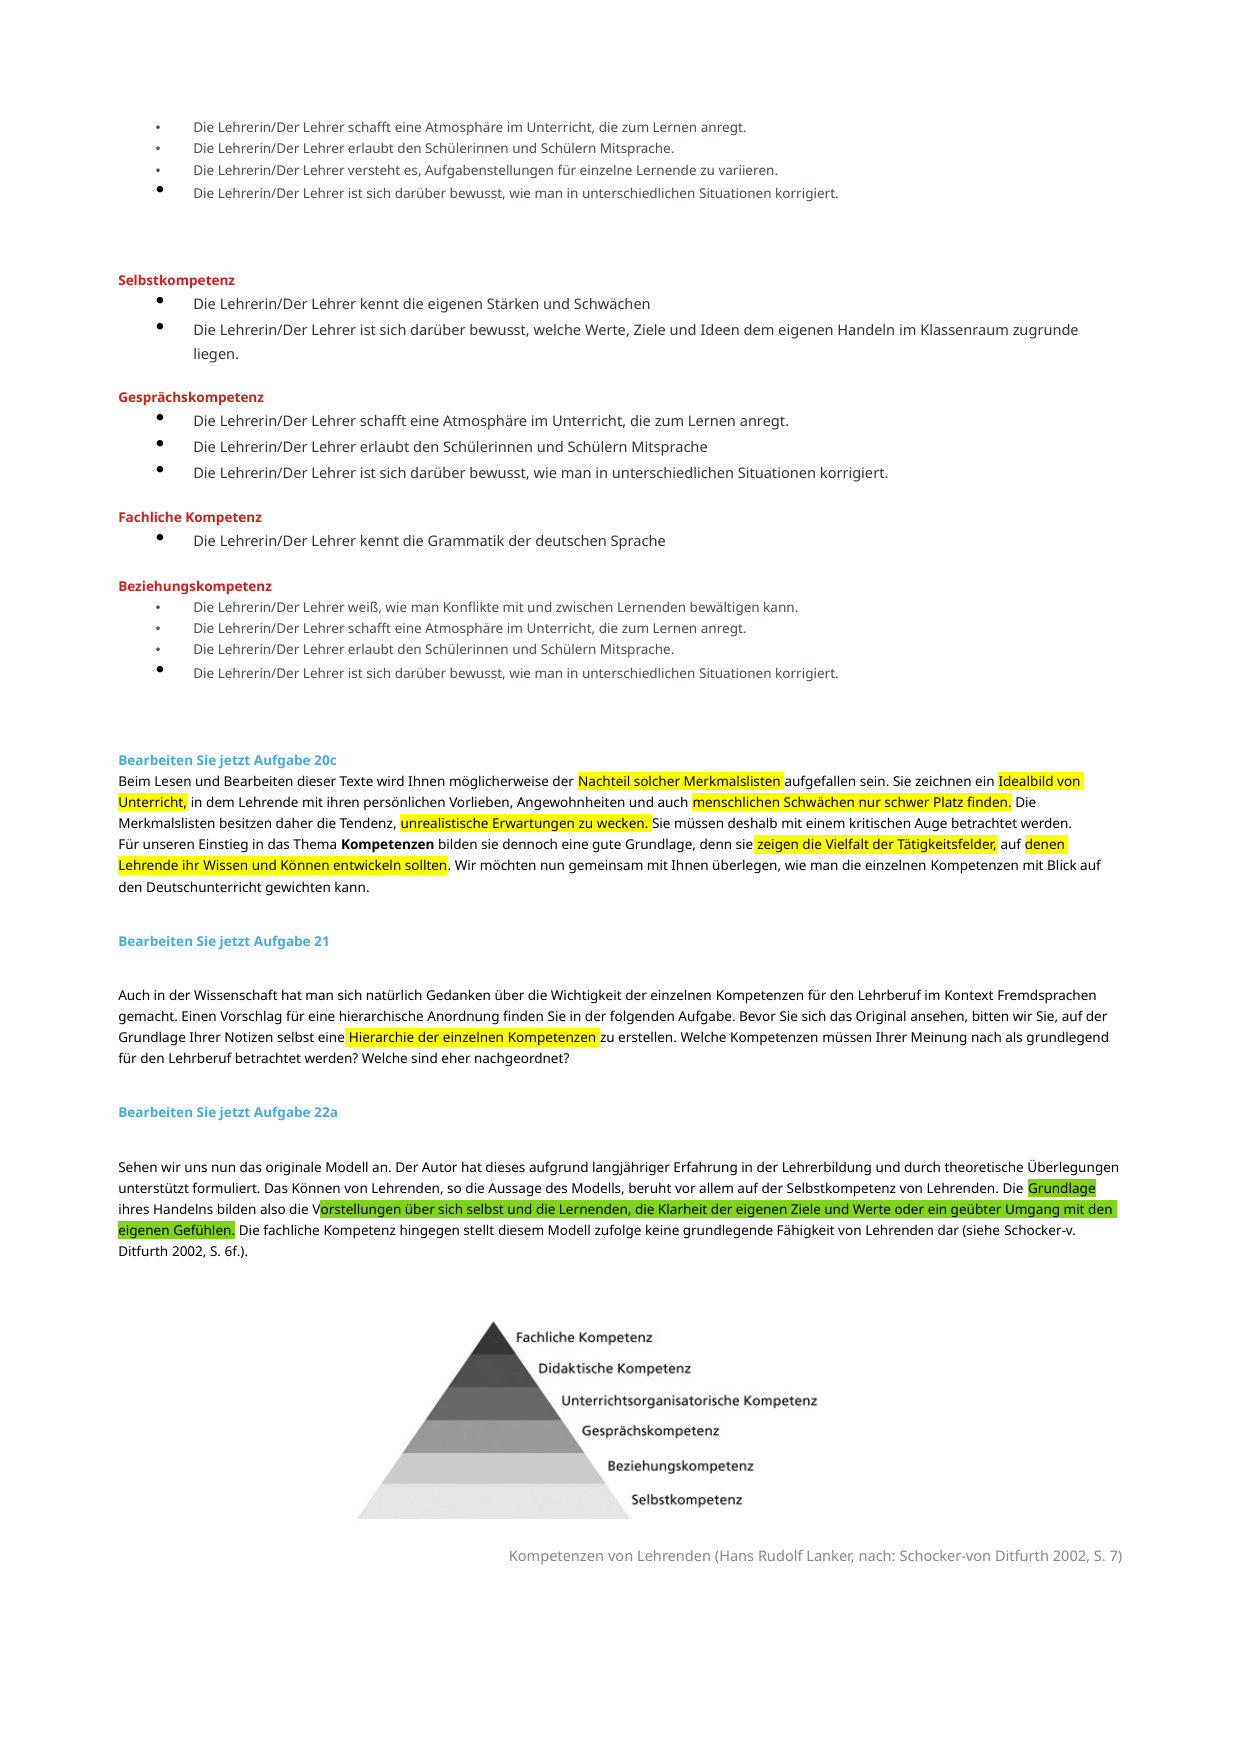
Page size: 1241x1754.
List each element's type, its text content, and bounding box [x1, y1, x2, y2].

list Die Lehrerin/Der Lehrer ist sich darüber bewusst, wie man in unterschiedlichen Situationen korrigiert. [156, 182, 1122, 204]
list Die Lehrerin/Der Lehrer ist sich darüber bewusst, wie man in unterschiedlichen Situationen korrigiert. [156, 661, 1122, 684]
text Selbstkompetenz [118, 271, 1122, 289]
list Die Lehrerin/Der Lehrer erlaubt den Schülerinnen und Schülern Mitsprache. [156, 139, 1122, 158]
text Kompetenzen von Lehrenden (Hans Rudolf Lanker, nach: Schocker-von Ditfurth 2002, S. 7) [118, 1545, 1122, 1565]
list Die Lehrerin/Der Lehrer weiß, wie man Konflikte mit und zwischen Lernenden bewältigen kann. [156, 598, 1122, 616]
list Die Lehrerin/Der Lehrer ist sich darüber bewusst, welche Werte, Ziele und Ideen dem eigenen Handeln im Klassenraum zugrunde liegen. [156, 318, 1122, 364]
text Bearbeiten Sie jetzt Aufgabe 22a [118, 1103, 1122, 1122]
list Die Lehrerin/Der Lehrer schafft eine Atmosphäre im Unterricht, die zum Lernen anregt. [156, 409, 1122, 432]
text Auch in der Wissenschaft hat man sich natürlich Gedanken über die Wichtigkeit der einzelnen Kompetenzen für den Lehrberuf im Kontext Fremdsprachen gemacht. Einen Vorschlag für eine hierarchische Anordnung finden Sie in der folgenden Aufgabe. Bevor Sie sich das Original ansehen, bitten wir Sie, auf der Grundlage Ihrer Notizen selbst eine Hierarchie der einzelnen Kompetenzen zu erstellen. Welche Kompetenzen müssen Ihrer Meinung nach als grundlegend für den Lehrberuf betrachtet werden? Welche sind eher nachgeordnet? [118, 986, 1122, 1068]
list Die Lehrerin/Der Lehrer kennt die Grammatik der deutschen Sprache [156, 529, 1122, 552]
list Die Lehrerin/Der Lehrer erlaubt den Schülerinnen und Schülern Mitsprache [156, 435, 1122, 458]
list Die Lehrerin/Der Lehrer ist sich darüber bewusst, wie man in unterschiedlichen Situationen korrigiert. [156, 461, 1122, 484]
text Sehen wir uns nun das originale Modell an. Der Autor hat dieses aufgrund langjähriger Erfahrung in der Lehrerbildung und durch theoretische Überlegungen unterstützt formuliert. Das Können von Lehrenden, so die Aussage des Modells, beruht vor allem auf der Selbstkompetenz von Lehrenden. Die Grundlage ihres Handelns bilden also die Vorstellungen über sich selbst und die Lernenden, die Klarheit der eigenen Ziele und Werte oder ein geübter Umgang mit den eigenen Gefühlen. Die fachliche Kompetenz hingegen stellt diesem Modell zufolge keine grundlegende Fähigkeit von Lehrenden dar (siehe Schocker-v. Ditfurth 2002, S. 6f.). [118, 1158, 1122, 1261]
text Bearbeiten Sie jetzt Aufgabe 21 [118, 932, 1122, 950]
list Die Lehrerin/Der Lehrer schafft eine Atmosphäre im Unterricht, die zum Lernen anregt. [156, 118, 1122, 137]
text Beziehungskompetenz [118, 577, 1122, 595]
picture [292, 1296, 949, 1542]
text Bearbeiten Sie jetzt Aufgabe 20c [118, 751, 1122, 769]
list Die Lehrerin/Der Lehrer kennt die eigenen Stärken und Schwächen [156, 292, 1122, 315]
text Für unseren Einstieg in das Thema Kompetenzen bilden sie dennoch eine gute Grundlage, denn sie zeigen die Vielfalt der Tätigkeitsfelder, auf denen Lehrende ihr Wissen und Können entwickeln sollten. Wir möchten nun gemeinsam mit Ihnen überlegen, wie man die einzelnen Kompetenzen mit Blick auf den Deutschunterricht gewichten kann. [118, 835, 1122, 896]
list Die Lehrerin/Der Lehrer schafft eine Atmosphäre im Unterricht, die zum Lernen anregt. [156, 619, 1122, 637]
list Die Lehrerin/Der Lehrer versteht es, Aufgabenstellungen für einzelne Lernende zu variieren. [156, 160, 1122, 179]
list Die Lehrerin/Der Lehrer erlaubt den Schülerinnen und Schülern Mitsprache. [156, 640, 1122, 658]
text Beim Lesen und Bearbeiten dieser Texte wird Ihnen möglicherweise der Nachteil solcher Merkmalslisten aufgefallen sein. Sie zeichnen ein Idealbild von Unterricht, in dem Lehrende mit ihren persönlichen Vorlieben, Angewohnheiten und auch menschlichen Schwächen nur schwer Platz finden. Die Merkmalslisten besitzen daher die Tendenz, unrealistische Erwartungen zu wecken. Sie müssen deshalb mit einem kritischen Auge betrachtet werden. [118, 772, 1122, 832]
text Gesprächskompetenz [118, 388, 1122, 406]
text Fachliche Kompetenz [118, 508, 1122, 527]
